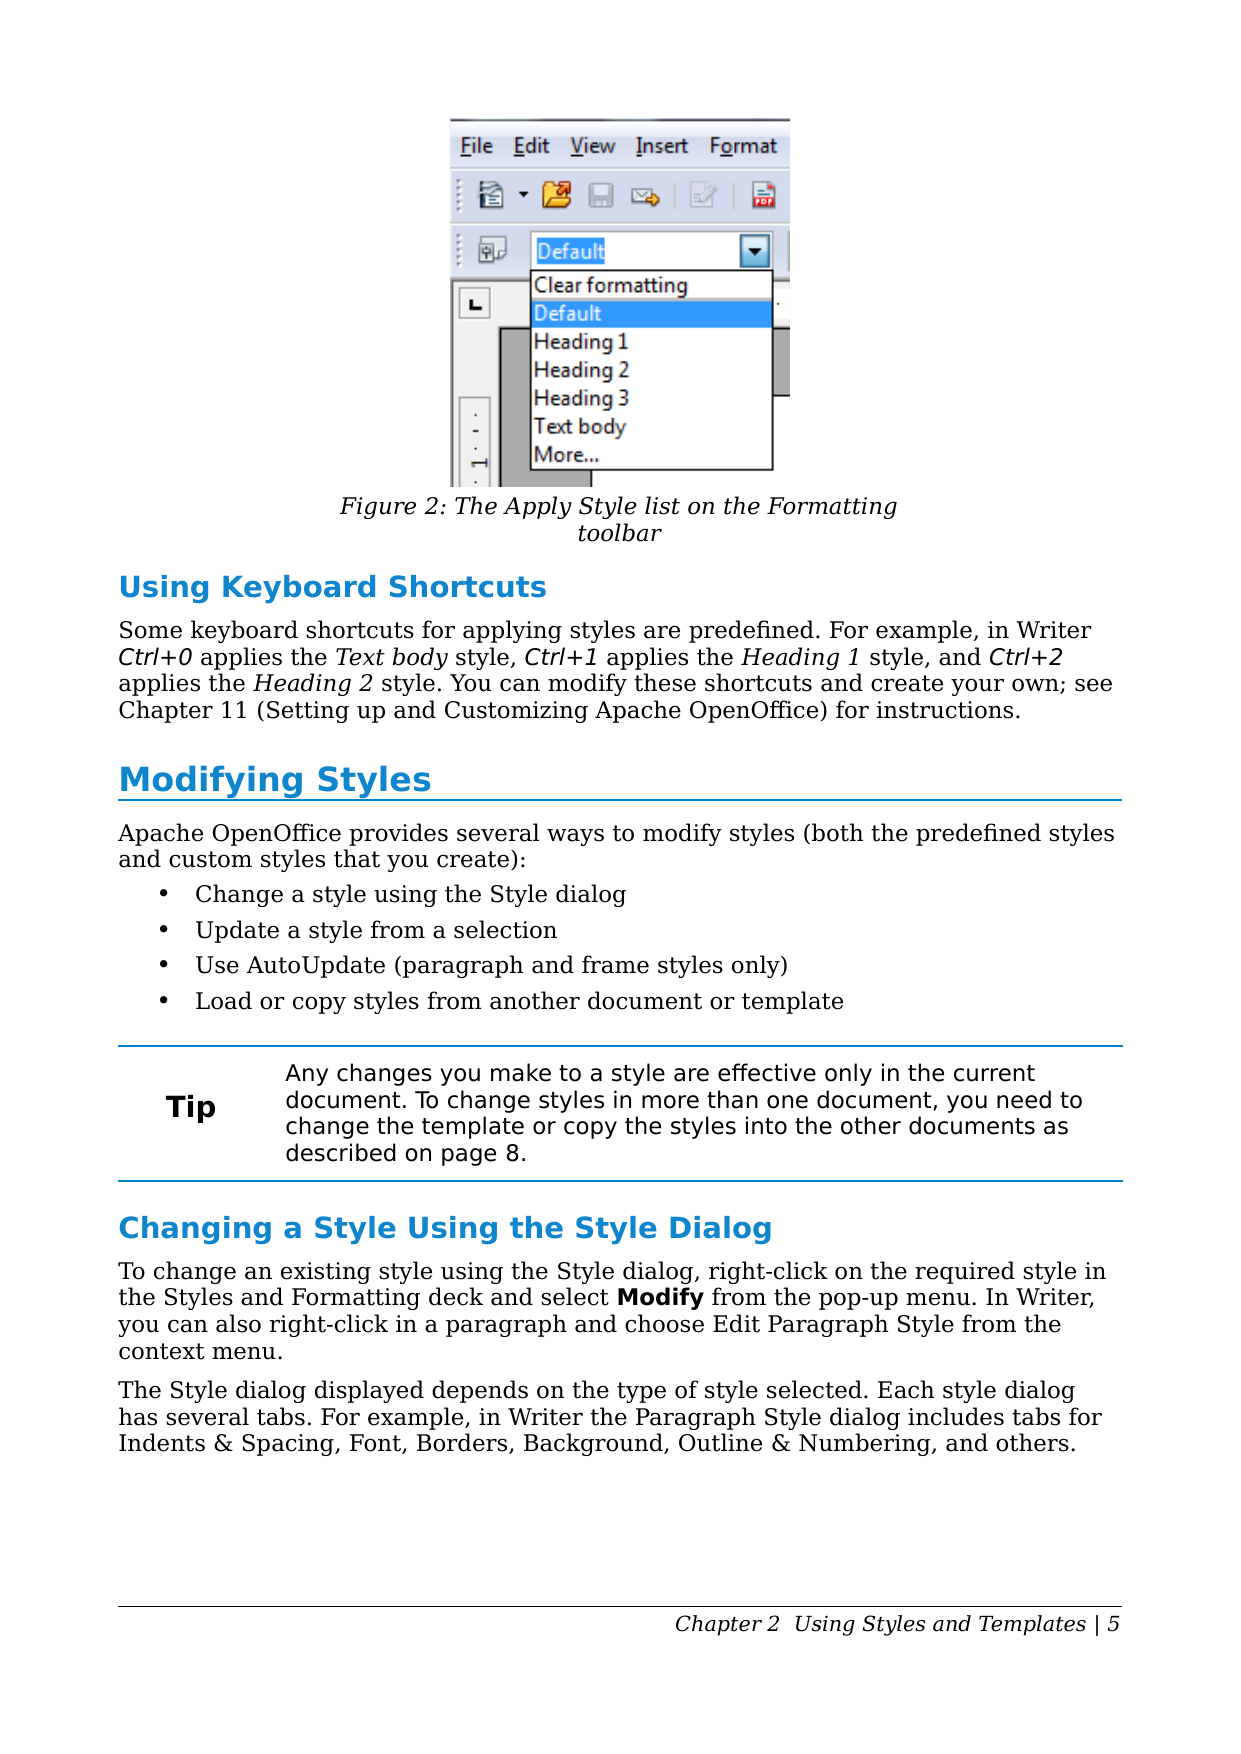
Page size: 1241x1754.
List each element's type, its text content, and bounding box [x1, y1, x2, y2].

list Update a style from a selection [156, 915, 1122, 944]
subtitle Modifying Styles [118, 760, 1122, 799]
list Apache OpenOffice provides several ways to modify styles (both the predefined styles and custom styles that you create): [118, 820, 1122, 873]
subtitle Using Keyboard Shortcuts [118, 571, 1122, 605]
subtitle Changing a Style Using the Style Dialog [118, 1211, 1122, 1245]
text Some keyboard shortcuts for applying styles are predefined. For example, in Writer Ctrl+0 applies the Text body style, Ctrl+1 applies the Heading 1 style, and Ctrl+2 applies the Heading 2 style. You can modify these shortcuts and create your own; see Chapter 11 (Setting up and Customizing Apache OpenOffice) for instructions. [118, 617, 1122, 724]
text Figure 2: The Apply Style list on the Formatting toolbar [330, 493, 910, 547]
text The Style dialog displayed depends on the type of style selected. Each style dialog has several tabs. For example, in Writer the Paragraph Style dialog includes tabs for Indents & Spacing, Font, Borders, Background, Outline & Numbering, and others. [118, 1377, 1122, 1457]
table_header Tip [118, 1047, 264, 1180]
list Change a style using the Style dialog [156, 879, 1122, 909]
list Load or copy styles from another document or template [156, 986, 1122, 1015]
picture [450, 118, 790, 487]
text To change an existing style using the Style dialog, right-click on the required style in the Styles and Formatting deck and select Modify from the pop-up menu. In Writer, you can also right-click in a paragraph and choose Edit Paragraph Style from the context menu. [118, 1258, 1122, 1364]
list Use AutoUpdate (paragraph and frame styles only) [156, 950, 1122, 979]
table_header Any changes you make to a style are effective only in the current document. To change styles in more than one document, you need to change the template or copy the styles into the other documents as described on page 8. [264, 1047, 1122, 1180]
